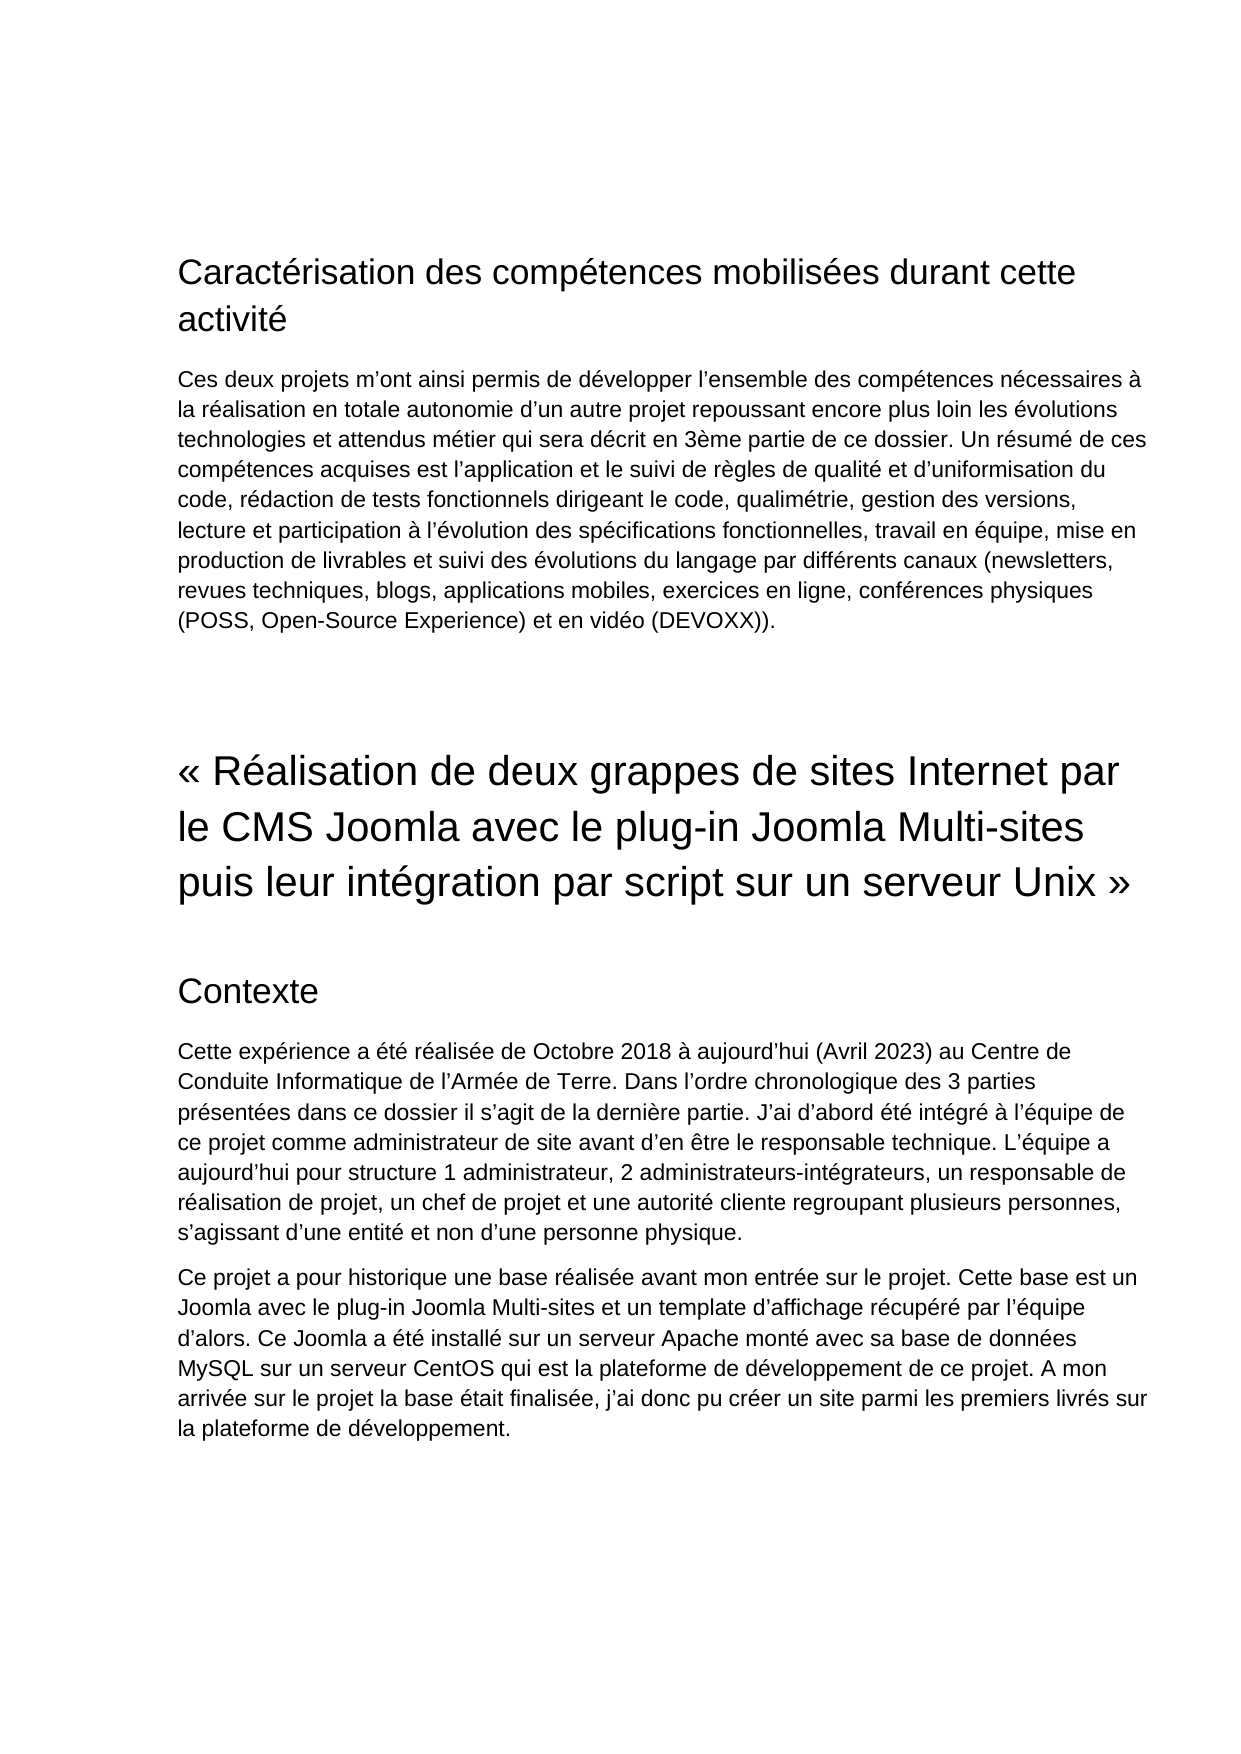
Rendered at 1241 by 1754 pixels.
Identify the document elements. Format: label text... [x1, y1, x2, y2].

text Cette expérience a été réalisée de Octobre 2018 à aujourd’hui (Avril 2023) au Centre de Conduite Informatique de l’Armée de Terre. Dans l’ordre chronologique des 3 parties présentées dans ce dossier il s’agit de la dernière partie. J’ai d’abord été intégré à l’équipe de ce projet comme administrateur de site avant d’en être le responsable technique. L’équipe a aujourd’hui pour structure 1 administrateur, 2 administrateurs-intégrateurs, un responsable de réalisation de projet, un chef de projet et une autorité cliente regroupant plusieurs personnes, s’agissant d’une entité et non d’une personne physique. [177, 1038, 1152, 1246]
text Ces deux projets m’ont ainsi permis de développer l’ensemble des compétences nécessaires à la réalisation en totale autonomie d’un autre projet repoussant encore plus loin les évolutions technologies et attendus métier qui sera décrit en 3ème partie de ce dossier. Un résumé de ces compétences acquises est l’application et le suivi de règles de qualité et d’uniformisation du code, rédaction de tests fonctionnels dirigeant le code, qualimétrie, gestion des versions, lecture et participation à l’évolution des spécifications fonctionnelles, travail en équipe, mise en production de livrables et suivi des évolutions du langage par différents canaux (newsletters, revues techniques, blogs, applications mobiles, exercices en ligne, conférences physiques (POSS, Open-Source Experience) et en vidéo (DEVOXX)). [177, 366, 1152, 633]
subtitle « Réalisation de deux grappes de sites Internet par le CMS Joomla avec le plug-in Joomla Multi-sites puis leur intégration par script sur un serveur Unix » [177, 747, 1152, 905]
subtitle Caractérisation des compétences mobilisées durant cette activité [177, 251, 1152, 339]
text Ce projet a pour historique une base réalisée avant mon entrée sur le projet. Cette base est un Joomla avec le plug-in Joomla Multi-sites et un template d’affichage récupéré par l’équipe d’alors. Ce Joomla a été installé sur un serveur Apache monté avec sa base de données MySQL sur un serveur CentOS qui est la plateforme de développement de ce projet. A mon arrivée sur le projet la base était finalisée, j’ai donc pu créer un site parmi les premiers livrés sur la plateforme de développement. [177, 1264, 1152, 1441]
subtitle Contexte [177, 970, 1152, 1011]
